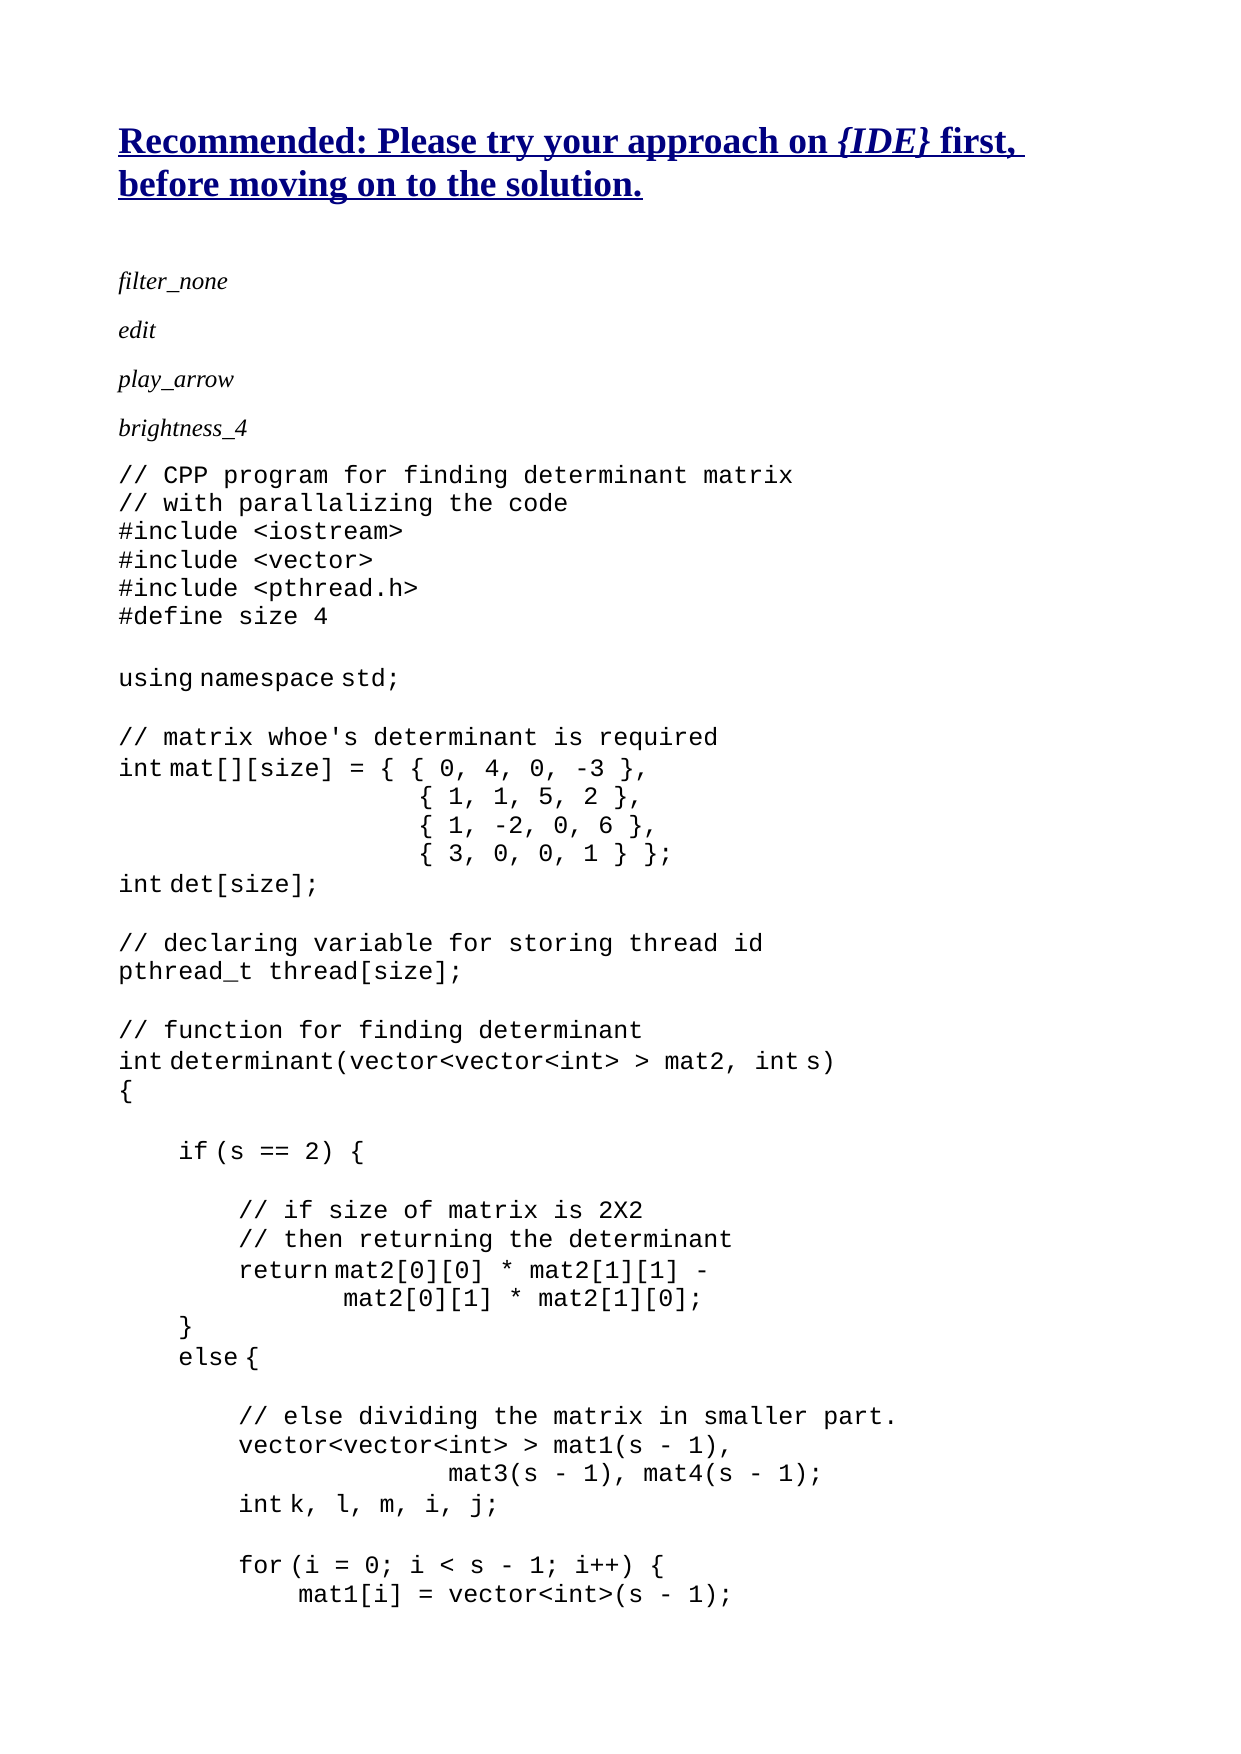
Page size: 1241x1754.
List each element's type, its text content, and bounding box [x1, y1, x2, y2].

text brightness_4 [118, 413, 1122, 442]
table_header // CPP program for finding determinant matrix // with parallalizing the code #include <iostream> #include <vector> #include <pthread.h> #define size 4 using namespace std; // matrix whoe's determinant is required int mat[][size] = { { 0, 4, 0, -3 }, { 1, 1, 5, 2 }, { 1, -2, 0, 6 }, { 3, 0, 0, 1 } }; int det[size]; // declaring variable for storing thread id pthread_t thread[size]; // function for finding determinant int determinant(vector<vector<int> > mat2, int s) { if (s == 2) { // if size of matrix is 2X2 // then returning the determinant return mat2[0][0] * mat2[1][1] - mat2[0][1] * mat2[1][0]; } else { // else dividing the matrix in smaller part. vector<vector<int> > mat1(s - 1), mat3(s - 1), mat4(s - 1); int k, l, m, i, j; for (i = 0; i < s - 1; i++) { mat1[i] = vector<int>(s - 1); [118, 462, 1122, 1610]
text play_arrow [118, 364, 1122, 393]
text edit [118, 315, 1122, 344]
text filter_none [118, 266, 1122, 295]
subtitle Recommended: Please try your approach on {IDE} first, before moving on to the solution. [118, 118, 1122, 204]
